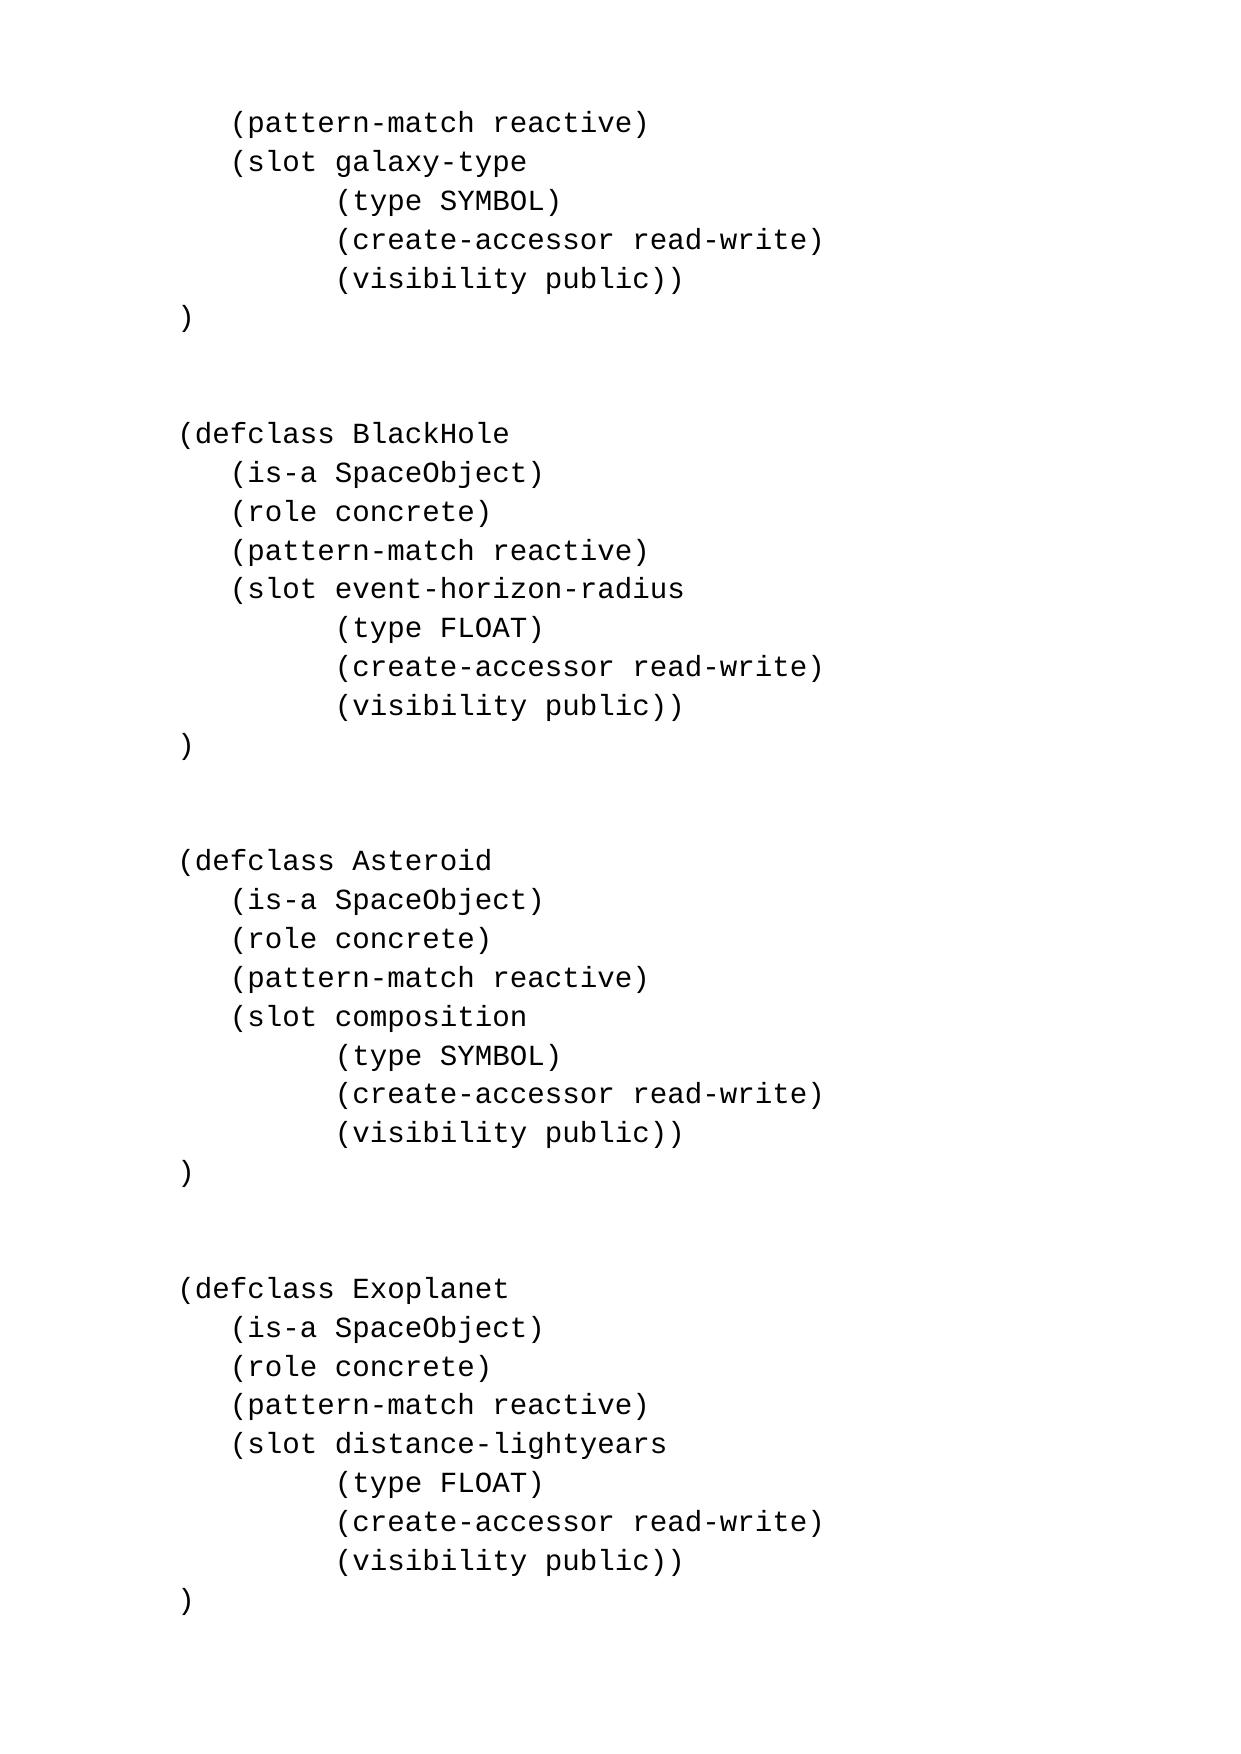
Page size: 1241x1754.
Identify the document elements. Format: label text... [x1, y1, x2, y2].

text ) [177, 1585, 1152, 1618]
text (pattern-match reactive) [177, 1391, 1152, 1423]
text (visibility public)) [177, 1118, 1152, 1152]
text (slot event-horizon-radius [177, 574, 1152, 608]
text (role concrete) [177, 497, 1152, 530]
text (type SYMBOL) [177, 1041, 1152, 1074]
text (defclass BlackHole [177, 419, 1152, 452]
text (defclass Exoplanet [177, 1274, 1152, 1307]
text (create-accessor read-write) [177, 652, 1152, 685]
text (visibility public)) [177, 691, 1152, 724]
text (visibility public)) [177, 1546, 1152, 1579]
text (visibility public)) [177, 264, 1152, 297]
text (pattern-match reactive) [177, 536, 1152, 569]
text (role concrete) [177, 924, 1152, 957]
text ) [177, 303, 1152, 336]
text (role concrete) [177, 1352, 1152, 1385]
text (is-a SpaceObject) [177, 1313, 1152, 1346]
text (slot distance-lightyears [177, 1429, 1152, 1462]
text ) [177, 1157, 1152, 1190]
text (is-a SpaceObject) [177, 885, 1152, 918]
text (pattern-match reactive) [177, 108, 1152, 141]
text (defclass Asteroid [177, 847, 1152, 879]
text (create-accessor read-write) [177, 225, 1152, 258]
text (type SYMBOL) [177, 186, 1152, 219]
text (is-a SpaceObject) [177, 458, 1152, 491]
text (slot galaxy-type [177, 147, 1152, 180]
text (type FLOAT) [177, 613, 1152, 646]
text ) [177, 730, 1152, 763]
text (pattern-match reactive) [177, 963, 1152, 996]
text (create-accessor read-write) [177, 1507, 1152, 1540]
text (create-accessor read-write) [177, 1080, 1152, 1113]
text (slot composition [177, 1002, 1152, 1035]
text (type FLOAT) [177, 1468, 1152, 1501]
